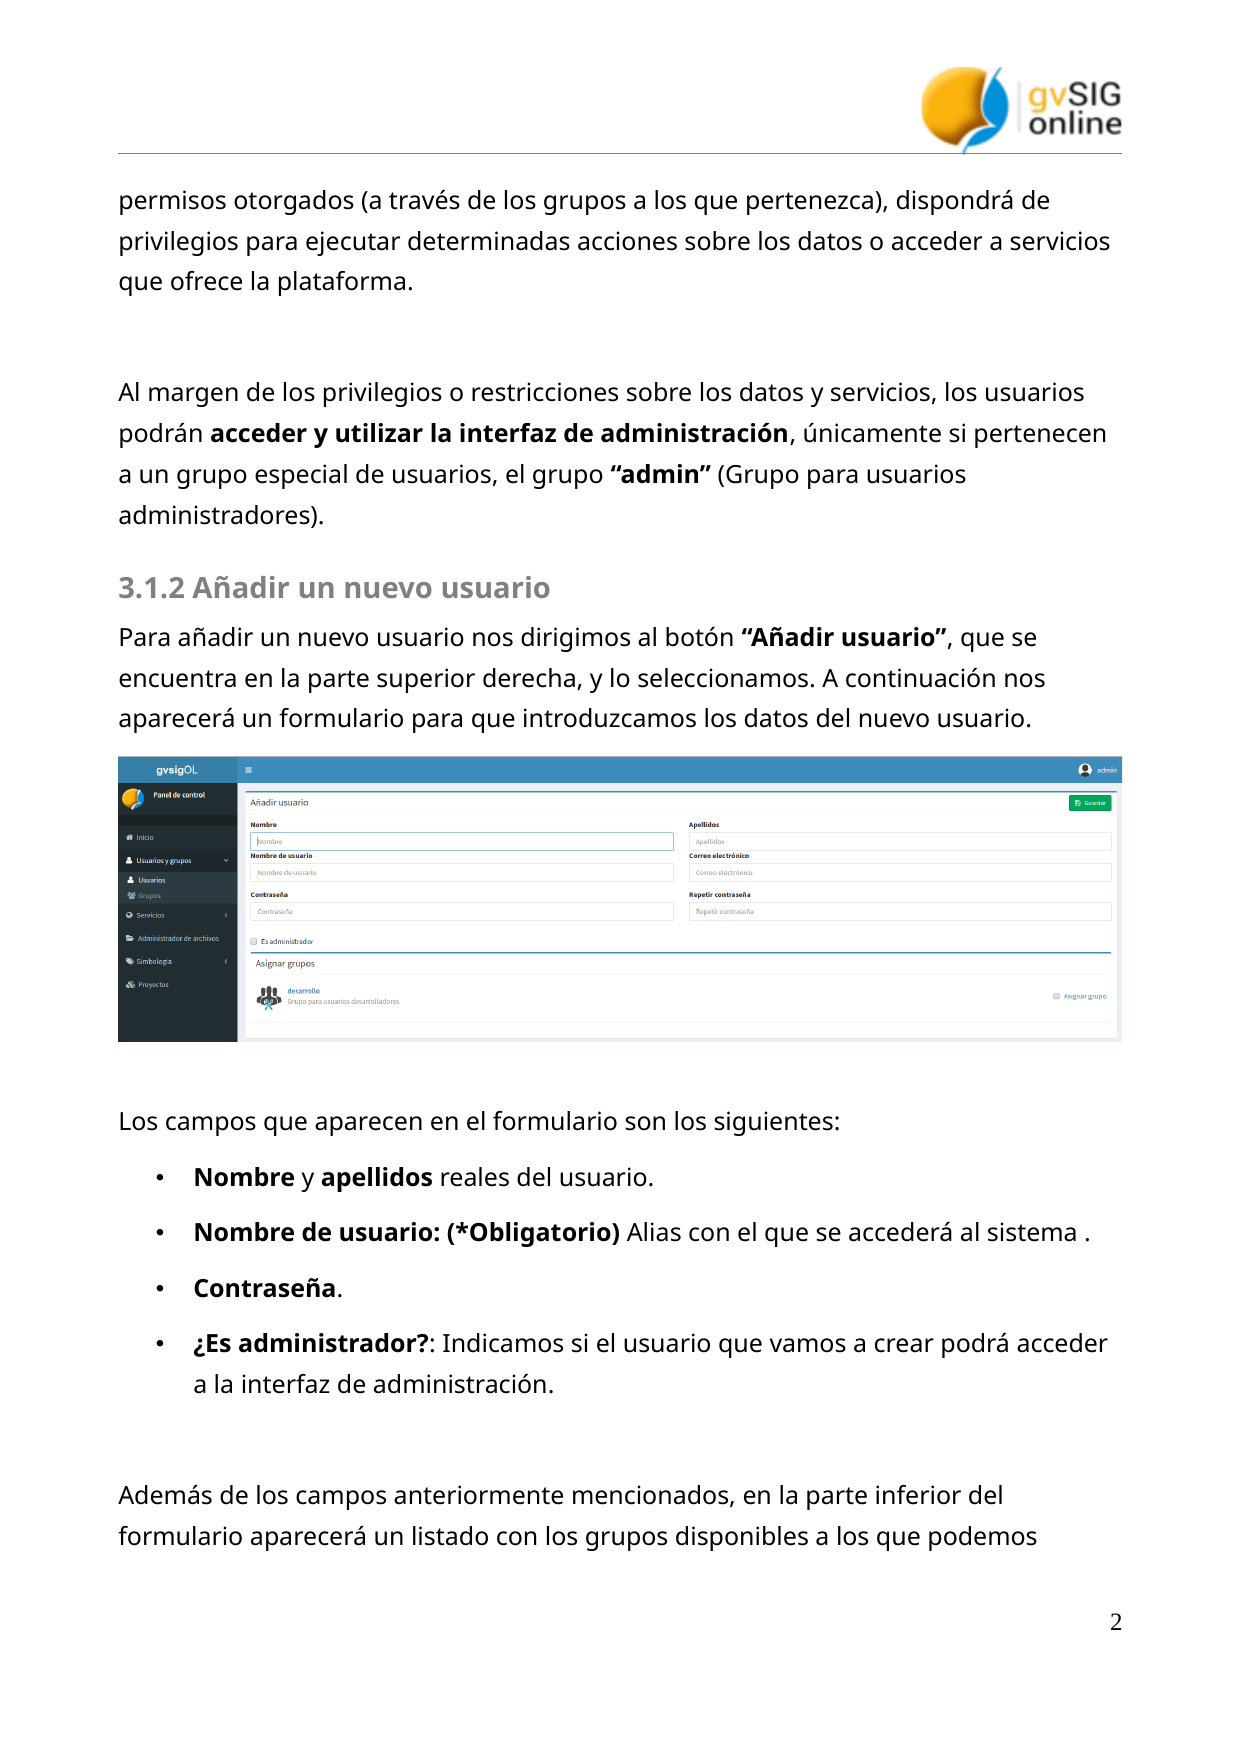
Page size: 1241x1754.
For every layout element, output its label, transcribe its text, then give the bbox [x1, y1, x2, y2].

list Nombre de usuario: (*Obligatorio) Alias con el que se accederá al sistema . [156, 1215, 1122, 1249]
text permisos otorgados (a través de los grupos a los que pertenezca), dispondrá de privilegios para ejecutar determinadas acciones sobre los datos o acceder a servicios que ofrece la plataforma. [118, 182, 1122, 298]
text Además de los campos anteriormente mencionados, en la parte inferior del formulario aparecerá un listado con los grupos disponibles a los que podemos [118, 1477, 1122, 1552]
picture [921, 67, 1122, 155]
list Contraseña. [156, 1270, 1122, 1304]
picture [118, 756, 1123, 1042]
list ¿Es administrador?: Indicamos si el usuario que vamos a crear podrá acceder a la interfaz de administración. [156, 1326, 1122, 1401]
text Al margen de los privilegios o restricciones sobre los datos y servicios, los usuarios podrán acceder y utilizar la interfaz de administración, únicamente si pertenecen a un grupo especial de usuarios, el grupo “admin” (Grupo para usuarios administradores). [118, 375, 1122, 531]
text Para añadir un nuevo usuario nos dirigimos al botón “Añadir usuario”, que se encuentra en la parte superior derecha, y lo seleccionamos. A continuación nos aparecerá un formulario para que introduzcamos los datos del nuevo usuario. [118, 619, 1122, 735]
list Nombre y apellidos reales del usuario. [156, 1159, 1122, 1193]
text Los campos que aparecen en el formulario son los siguientes: [118, 1104, 1122, 1138]
subtitle 3.1.2 Añadir un nuevo usuario [118, 567, 1122, 607]
